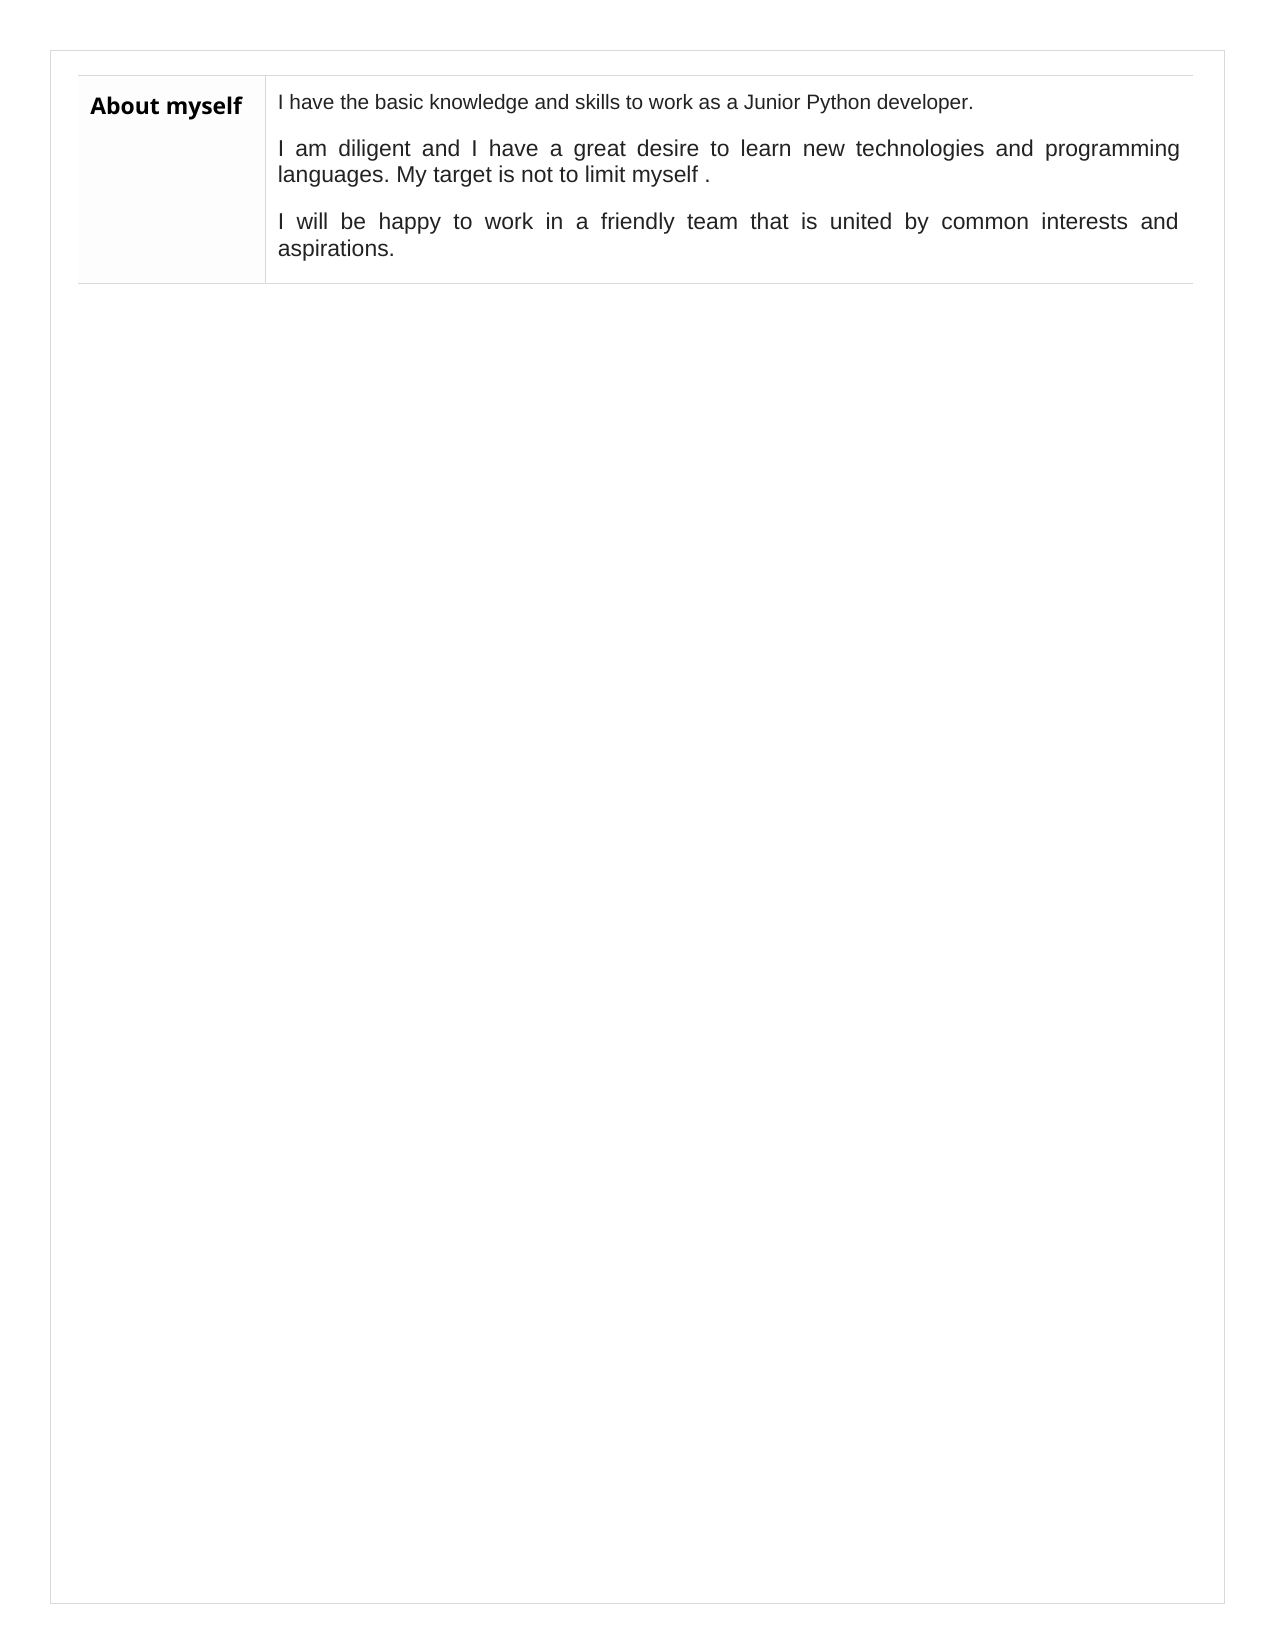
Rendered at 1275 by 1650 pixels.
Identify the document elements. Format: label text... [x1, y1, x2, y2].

table_header About myself [78, 76, 265, 283]
table_header I have the basic knowledge and skills to work as a Junior Python developer. I am diligent and I have a great desire to learn new technologies and programming languages. My target is not to limit myself . I will be happy to work in a friendly team that is united by common interests and aspirations. [266, 76, 1193, 283]
